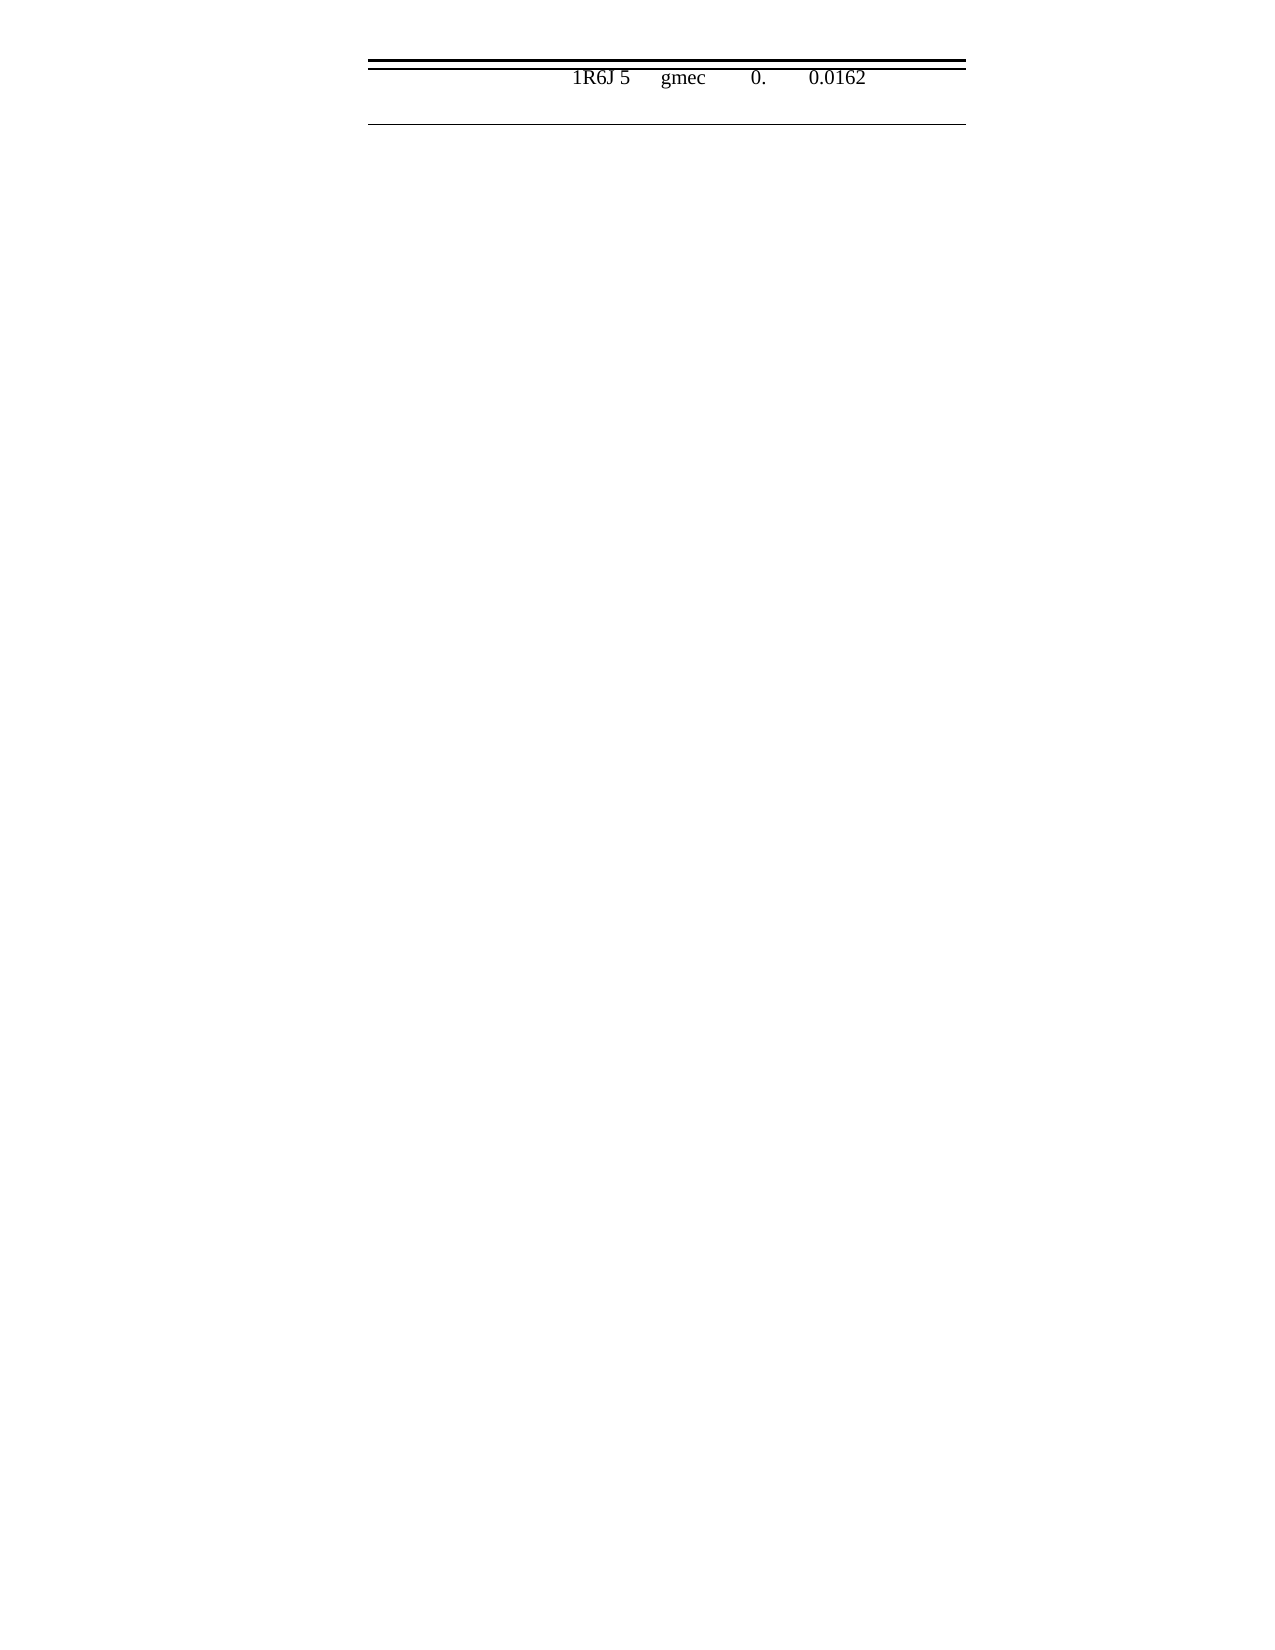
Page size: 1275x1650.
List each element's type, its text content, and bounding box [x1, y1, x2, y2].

table_cell [646, 62, 720, 68]
table_cell [873, 70, 966, 124]
table_cell [720, 62, 802, 68]
table_cell [476, 70, 561, 124]
table_cell [873, 62, 966, 68]
table_cell [368, 70, 476, 124]
table_cell [476, 62, 561, 68]
table_cell gmec [646, 70, 720, 124]
table_cell 1R6J 5 [561, 70, 646, 124]
table_cell [368, 62, 476, 68]
table_cell [802, 62, 873, 68]
table_cell [561, 62, 646, 68]
table_cell 0.0162 [802, 70, 873, 124]
table_cell 0. [720, 70, 802, 124]
